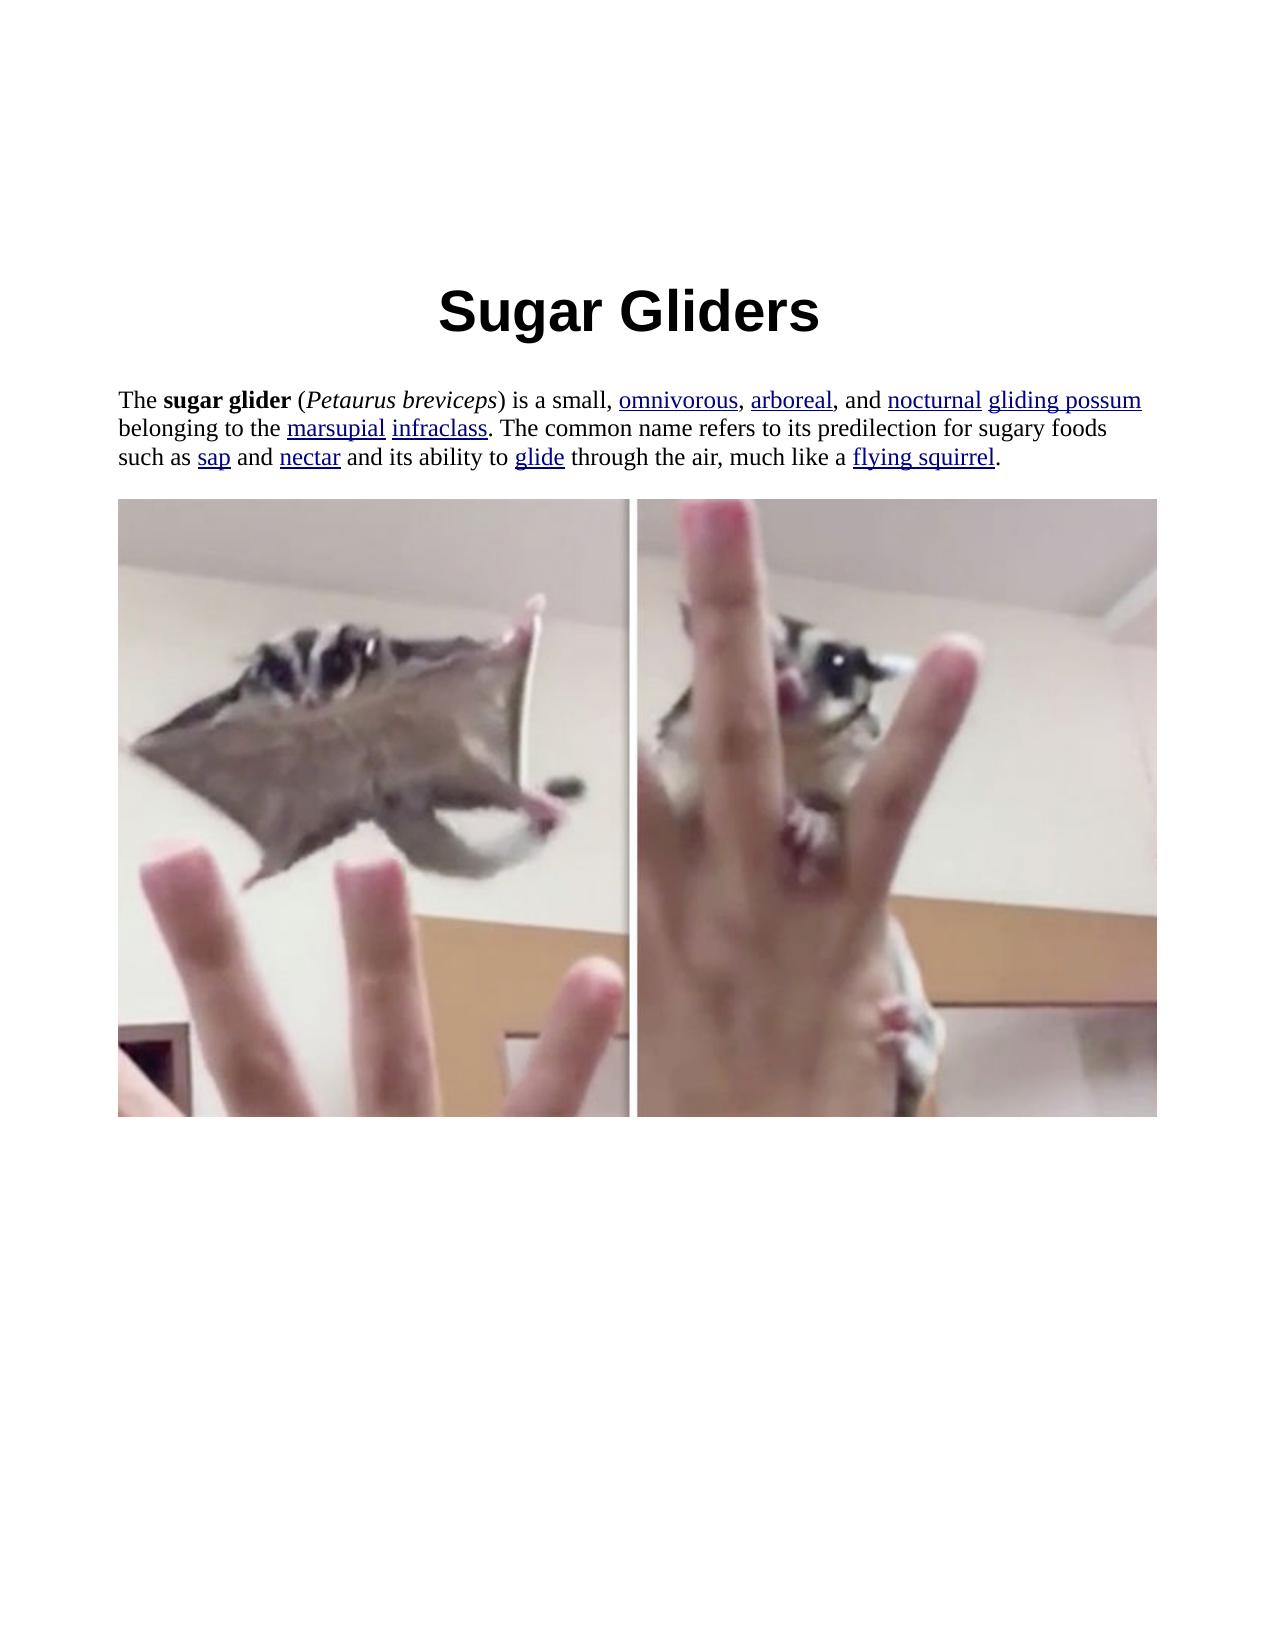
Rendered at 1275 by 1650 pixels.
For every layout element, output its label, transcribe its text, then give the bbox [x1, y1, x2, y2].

title Sugar Gliders [118, 276, 1157, 343]
text The sugar glider (Petaurus breviceps) is a small, omnivorous, arboreal, and nocturnal gliding possum belonging to the marsupial infraclass. The common name refers to its predilection for sugary foods such as sap and nectar and its ability to glide through the air, much like a flying squirrel. [118, 385, 1157, 471]
picture [118, 499, 1157, 1117]
